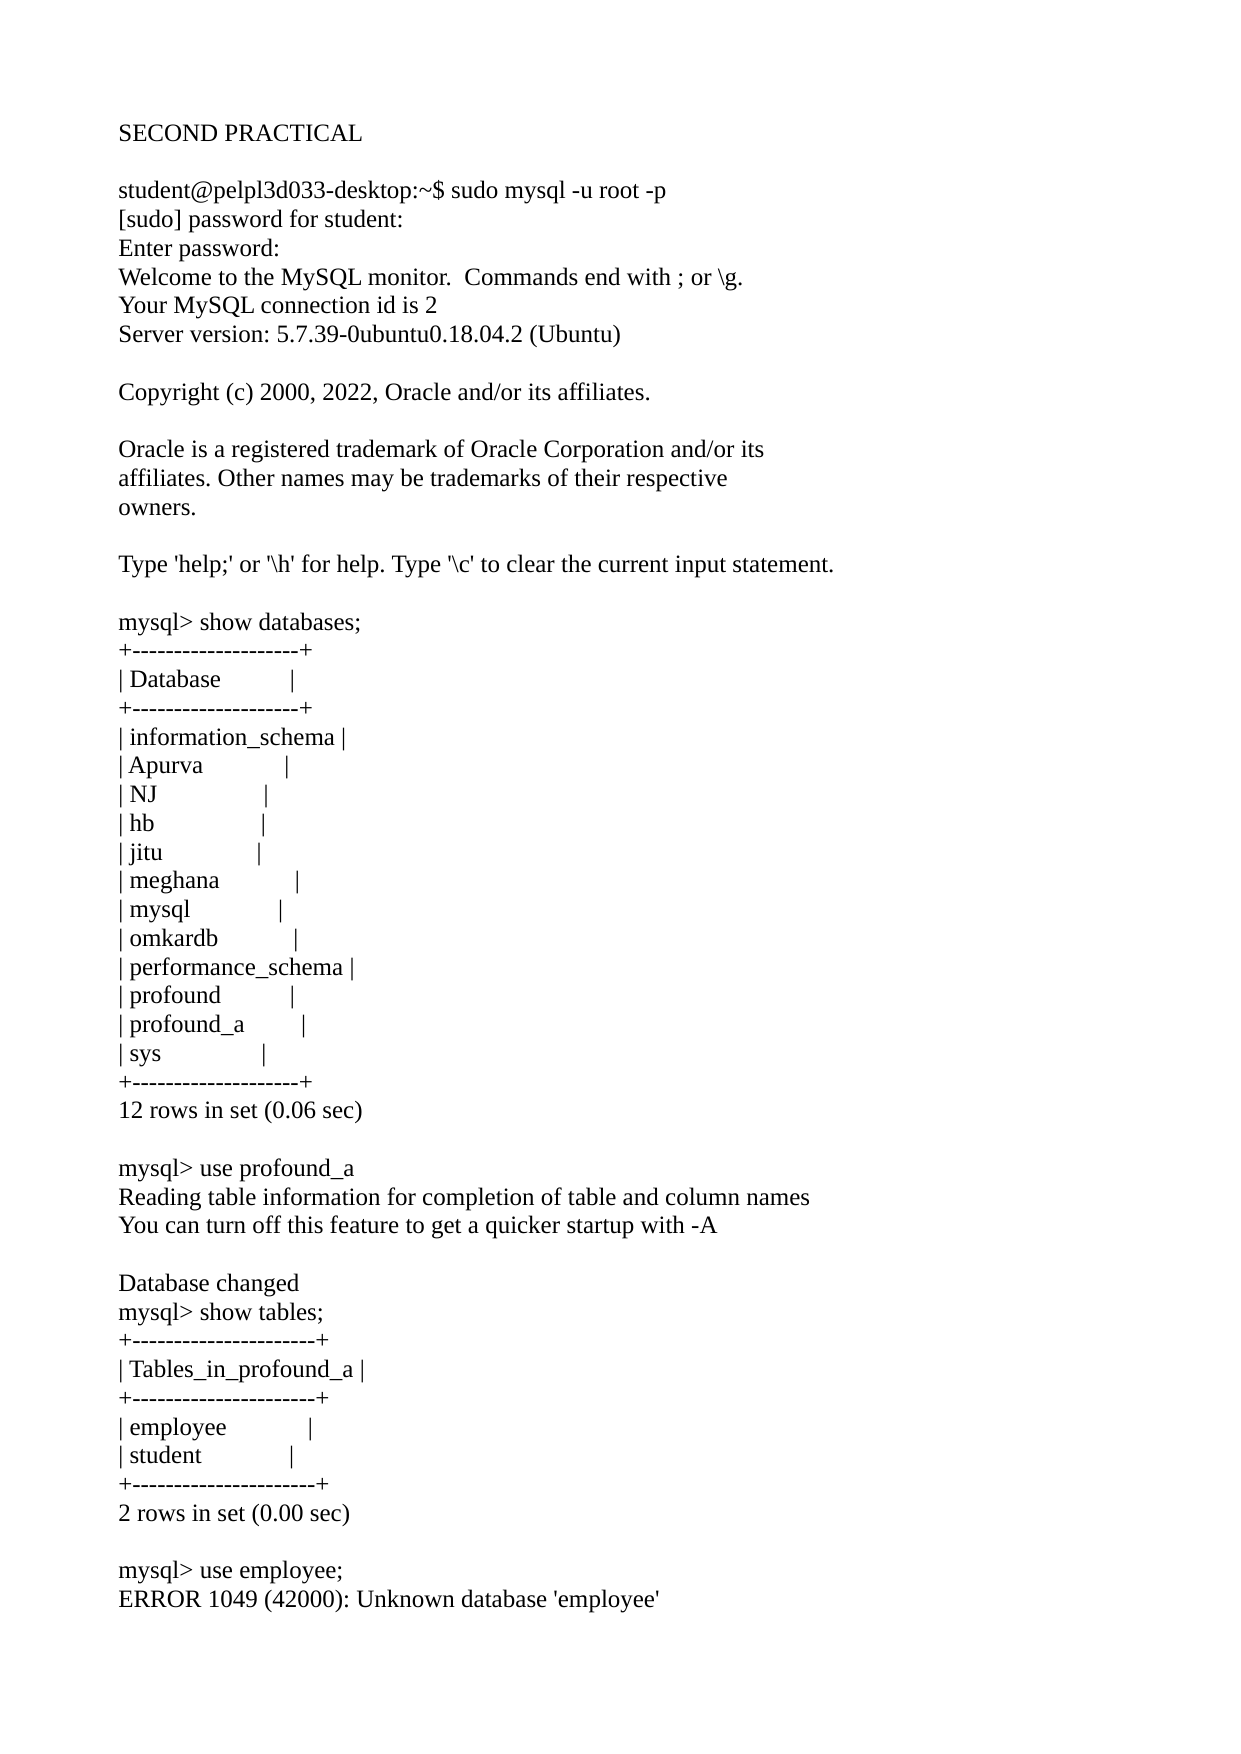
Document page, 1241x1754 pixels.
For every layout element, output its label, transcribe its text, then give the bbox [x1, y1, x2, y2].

text | Apurva | [118, 751, 1122, 779]
text | information_schema | [118, 722, 1122, 751]
text Welcome to the MySQL monitor. Commands end with ; or \g. [118, 262, 1122, 291]
text Your MySQL connection id is 2 [118, 291, 1122, 319]
text | NJ | [118, 779, 1122, 808]
text Oracle is a registered trademark of Oracle Corporation and/or its [118, 434, 1122, 463]
text 12 rows in set (0.06 sec) [118, 1096, 1122, 1124]
text | mysql | [118, 894, 1122, 923]
text | Tables_in_profound_a | [118, 1354, 1122, 1383]
text mysql> show databases; [118, 607, 1122, 636]
text SECOND PRACTICAL [118, 118, 1122, 147]
text mysql> use employee; [118, 1556, 1122, 1584]
text | profound_a | [118, 1009, 1122, 1038]
text owners. [118, 492, 1122, 521]
text Reading table information for completion of table and column names [118, 1182, 1122, 1211]
text | sys | [118, 1038, 1122, 1067]
text | Database | [118, 664, 1122, 693]
text 2 rows in set (0.00 sec) [118, 1498, 1122, 1527]
text | performance_schema | [118, 952, 1122, 981]
text Enter password: [118, 233, 1122, 262]
text You can turn off this feature to get a quicker startup with -A [118, 1211, 1122, 1239]
text | meghana | [118, 866, 1122, 894]
text student@pelpl3d033-desktop:~$ sudo mysql -u root -p [118, 176, 1122, 204]
text +--------------------+ [118, 693, 1122, 722]
text Database changed [118, 1268, 1122, 1297]
text +----------------------+ [118, 1383, 1122, 1412]
text +----------------------+ [118, 1326, 1122, 1354]
text ERROR 1049 (42000): Unknown database 'employee' [118, 1584, 1122, 1613]
text Copyright (c) 2000, 2022, Oracle and/or its affiliates. [118, 377, 1122, 406]
text Server version: 5.7.39-0ubuntu0.18.04.2 (Ubuntu) [118, 319, 1122, 348]
text mysql> use profound_a [118, 1153, 1122, 1182]
text +----------------------+ [118, 1469, 1122, 1498]
text Type 'help;' or '\h' for help. Type '\c' to clear the current input statement. [118, 549, 1122, 578]
text mysql> show tables; [118, 1297, 1122, 1326]
text | employee | [118, 1412, 1122, 1441]
text [sudo] password for student: [118, 204, 1122, 233]
text | omkardb | [118, 923, 1122, 952]
text +--------------------+ [118, 636, 1122, 664]
text affiliates. Other names may be trademarks of their respective [118, 463, 1122, 492]
text | student | [118, 1441, 1122, 1469]
text | jitu | [118, 837, 1122, 866]
text | hb | [118, 808, 1122, 837]
text | profound | [118, 981, 1122, 1009]
text +--------------------+ [118, 1067, 1122, 1096]
